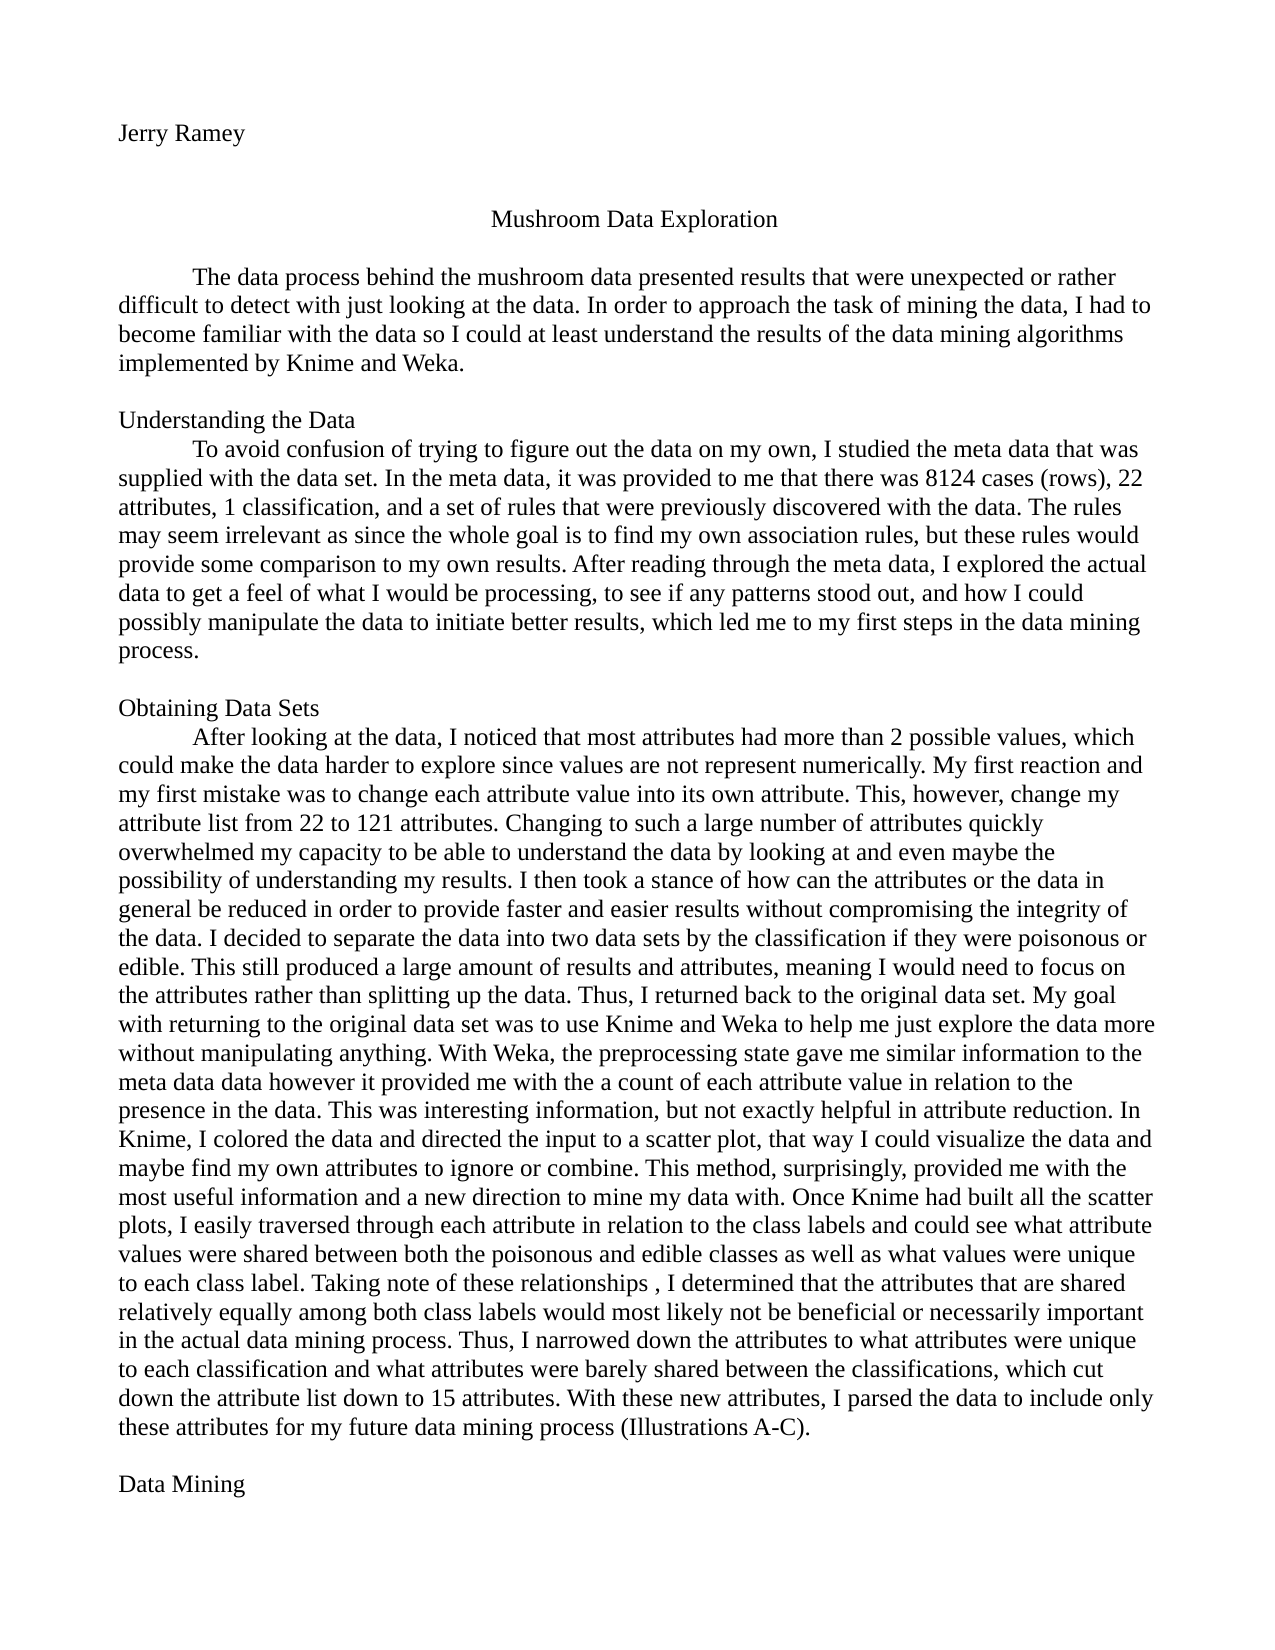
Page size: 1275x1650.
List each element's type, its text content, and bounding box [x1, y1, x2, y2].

text Mushroom Data Exploration [118, 204, 1157, 233]
text The data process behind the mushroom data presented results that were unexpected or rather difficult to detect with just looking at the data. In order to approach the task of mining the data, I had to become familiar with the data so I could at least understand the results of the data mining algorithms implemented by Knime and Weka. [118, 262, 1157, 377]
text Obtaining Data Sets [118, 693, 1157, 722]
text To avoid confusion of trying to figure out the data on my own, I studied the meta data that was supplied with the data set. In the meta data, it was provided to me that there was 8124 cases (rows), 22 attributes, 1 classification, and a set of rules that were previously discovered with the data. The rules may seem irrelevant as since the whole goal is to find my own association rules, but these rules would provide some comparison to my own results. After reading through the meta data, I explored the actual data to get a feel of what I would be processing, to see if any patterns stood out, and how I could possibly manipulate the data to initiate better results, which led me to my first steps in the data mining process. [118, 434, 1157, 664]
text After looking at the data, I noticed that most attributes had more than 2 possible values, which could make the data harder to explore since values are not represent numerically. My first reaction and my first mistake was to change each attribute value into its own attribute. This, however, change my attribute list from 22 to 121 attributes. Changing to such a large number of attributes quickly overwhelmed my capacity to be able to understand the data by looking at and even maybe the possibility of understanding my results. I then took a stance of how can the attributes or the data in general be reduced in order to provide faster and easier results without compromising the integrity of the data. I decided to separate the data into two data sets by the classification if they were poisonous or edible. This still produced a large amount of results and attributes, meaning I would need to focus on the attributes rather than splitting up the data. Thus, I returned back to the original data set. My goal with returning to the original data set was to use Knime and Weka to help me just explore the data more without manipulating anything. With Weka, the preprocessing state gave me similar information to the meta data data however it provided me with the a count of each attribute value in relation to the presence in the data. This was interesting information, but not exactly helpful in attribute reduction. In Knime, I colored the data and directed the input to a scatter plot, that way I could visualize the data and maybe find my own attributes to ignore or combine. This method, surprisingly, provided me with the most useful information and a new direction to mine my data with. Once Knime had built all the scatter plots, I easily traversed through each attribute in relation to the class labels and could see what attribute values were shared between both the poisonous and edible classes as well as what values were unique to each class label. Taking note of these relationships , I determined that the attributes that are shared relatively equally among both class labels would most likely not be beneficial or necessarily important in the actual data mining process. Thus, I narrowed down the attributes to what attributes were unique to each classification and what attributes were barely shared between the classifications, which cut down the attribute list down to 15 attributes. With these new attributes, I parsed the data to include only these attributes for my future data mining process (Illustrations A-C). [118, 722, 1157, 1441]
text Data Mining [118, 1469, 1157, 1498]
text Jerry Ramey [118, 118, 1157, 147]
text Understanding the Data [118, 406, 1157, 434]
